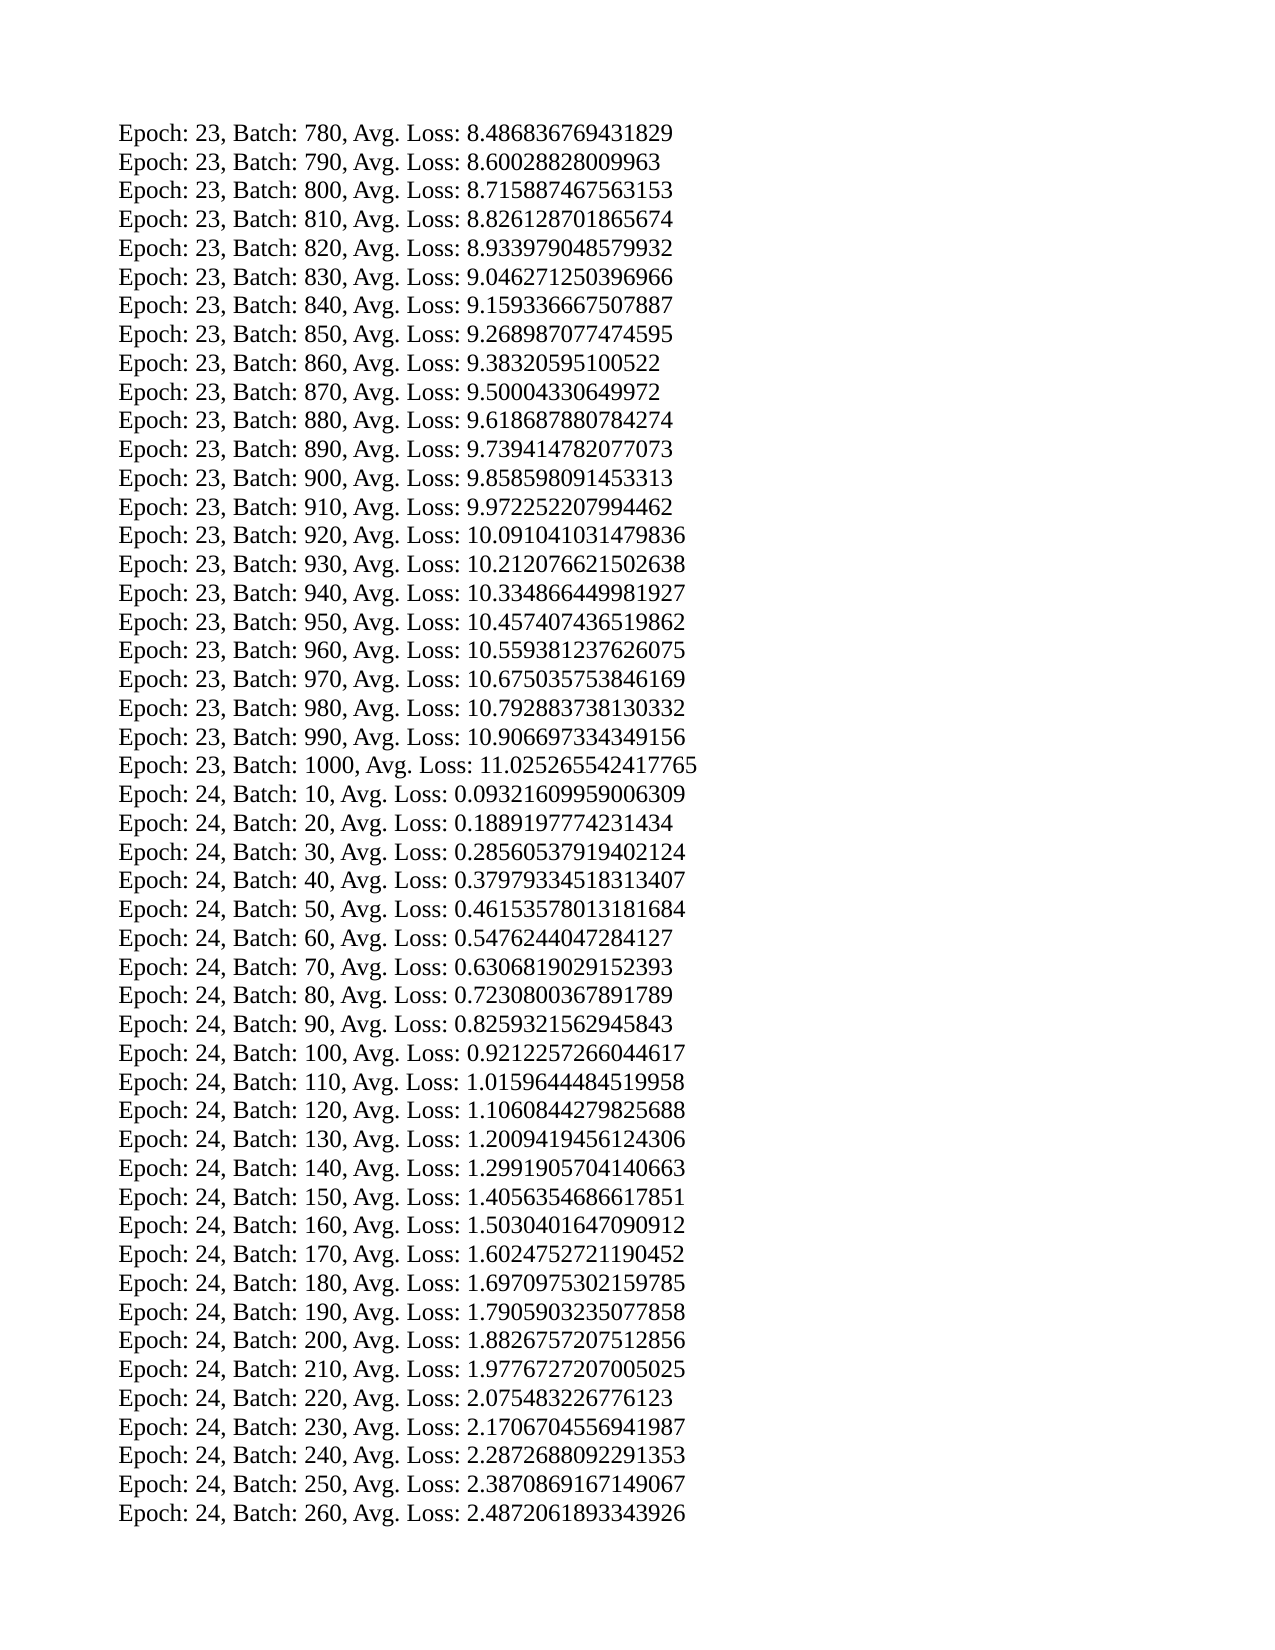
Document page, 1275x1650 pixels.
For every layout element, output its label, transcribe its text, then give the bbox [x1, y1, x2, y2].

text Epoch: 23, Batch: 840, Avg. Loss: 9.159336667507887 [118, 291, 1157, 319]
text Epoch: 24, Batch: 200, Avg. Loss: 1.8826757207512856 [118, 1326, 1157, 1354]
text Epoch: 24, Batch: 190, Avg. Loss: 1.7905903235077858 [118, 1297, 1157, 1326]
text Epoch: 23, Batch: 1000, Avg. Loss: 11.025265542417765 [118, 751, 1157, 779]
text Epoch: 23, Batch: 850, Avg. Loss: 9.268987077474595 [118, 319, 1157, 348]
text Epoch: 24, Batch: 20, Avg. Loss: 0.1889197774231434 [118, 808, 1157, 837]
text Epoch: 24, Batch: 110, Avg. Loss: 1.0159644484519958 [118, 1067, 1157, 1096]
text Epoch: 24, Batch: 70, Avg. Loss: 0.6306819029152393 [118, 952, 1157, 981]
text Epoch: 23, Batch: 820, Avg. Loss: 8.933979048579932 [118, 233, 1157, 262]
text Epoch: 23, Batch: 830, Avg. Loss: 9.046271250396966 [118, 262, 1157, 291]
text Epoch: 23, Batch: 940, Avg. Loss: 10.334866449981927 [118, 578, 1157, 607]
text Epoch: 23, Batch: 780, Avg. Loss: 8.486836769431829 [118, 118, 1157, 147]
text Epoch: 24, Batch: 50, Avg. Loss: 0.46153578013181684 [118, 894, 1157, 923]
text Epoch: 24, Batch: 240, Avg. Loss: 2.2872688092291353 [118, 1441, 1157, 1469]
text Epoch: 23, Batch: 870, Avg. Loss: 9.50004330649972 [118, 377, 1157, 406]
text Epoch: 23, Batch: 950, Avg. Loss: 10.457407436519862 [118, 607, 1157, 636]
text Epoch: 23, Batch: 860, Avg. Loss: 9.38320595100522 [118, 348, 1157, 377]
text Epoch: 24, Batch: 80, Avg. Loss: 0.7230800367891789 [118, 981, 1157, 1009]
text Epoch: 23, Batch: 890, Avg. Loss: 9.739414782077073 [118, 434, 1157, 463]
text Epoch: 23, Batch: 960, Avg. Loss: 10.559381237626075 [118, 636, 1157, 664]
text Epoch: 23, Batch: 980, Avg. Loss: 10.792883738130332 [118, 693, 1157, 722]
text Epoch: 24, Batch: 160, Avg. Loss: 1.5030401647090912 [118, 1211, 1157, 1239]
text Epoch: 24, Batch: 250, Avg. Loss: 2.3870869167149067 [118, 1469, 1157, 1498]
text Epoch: 24, Batch: 40, Avg. Loss: 0.37979334518313407 [118, 866, 1157, 894]
text Epoch: 24, Batch: 170, Avg. Loss: 1.6024752721190452 [118, 1239, 1157, 1268]
text Epoch: 24, Batch: 130, Avg. Loss: 1.2009419456124306 [118, 1124, 1157, 1153]
text Epoch: 23, Batch: 910, Avg. Loss: 9.972252207994462 [118, 492, 1157, 521]
text Epoch: 23, Batch: 930, Avg. Loss: 10.212076621502638 [118, 549, 1157, 578]
text Epoch: 23, Batch: 790, Avg. Loss: 8.60028828009963 [118, 147, 1157, 176]
text Epoch: 24, Batch: 150, Avg. Loss: 1.4056354686617851 [118, 1182, 1157, 1211]
text Epoch: 24, Batch: 30, Avg. Loss: 0.28560537919402124 [118, 837, 1157, 866]
text Epoch: 23, Batch: 800, Avg. Loss: 8.715887467563153 [118, 176, 1157, 204]
text Epoch: 24, Batch: 180, Avg. Loss: 1.6970975302159785 [118, 1268, 1157, 1297]
text Epoch: 24, Batch: 260, Avg. Loss: 2.4872061893343926 [118, 1498, 1157, 1527]
text Epoch: 23, Batch: 990, Avg. Loss: 10.906697334349156 [118, 722, 1157, 751]
text Epoch: 24, Batch: 140, Avg. Loss: 1.2991905704140663 [118, 1153, 1157, 1182]
text Epoch: 24, Batch: 230, Avg. Loss: 2.1706704556941987 [118, 1412, 1157, 1441]
text Epoch: 23, Batch: 970, Avg. Loss: 10.675035753846169 [118, 664, 1157, 693]
text Epoch: 24, Batch: 120, Avg. Loss: 1.1060844279825688 [118, 1096, 1157, 1124]
text Epoch: 24, Batch: 10, Avg. Loss: 0.09321609959006309 [118, 779, 1157, 808]
text Epoch: 23, Batch: 920, Avg. Loss: 10.091041031479836 [118, 521, 1157, 549]
text Epoch: 23, Batch: 810, Avg. Loss: 8.826128701865674 [118, 204, 1157, 233]
text Epoch: 24, Batch: 60, Avg. Loss: 0.5476244047284127 [118, 923, 1157, 952]
text Epoch: 24, Batch: 220, Avg. Loss: 2.075483226776123 [118, 1383, 1157, 1412]
text Epoch: 24, Batch: 100, Avg. Loss: 0.9212257266044617 [118, 1038, 1157, 1067]
text Epoch: 23, Batch: 880, Avg. Loss: 9.618687880784274 [118, 406, 1157, 434]
text Epoch: 24, Batch: 210, Avg. Loss: 1.9776727207005025 [118, 1354, 1157, 1383]
text Epoch: 24, Batch: 90, Avg. Loss: 0.8259321562945843 [118, 1009, 1157, 1038]
text Epoch: 23, Batch: 900, Avg. Loss: 9.858598091453313 [118, 463, 1157, 492]
